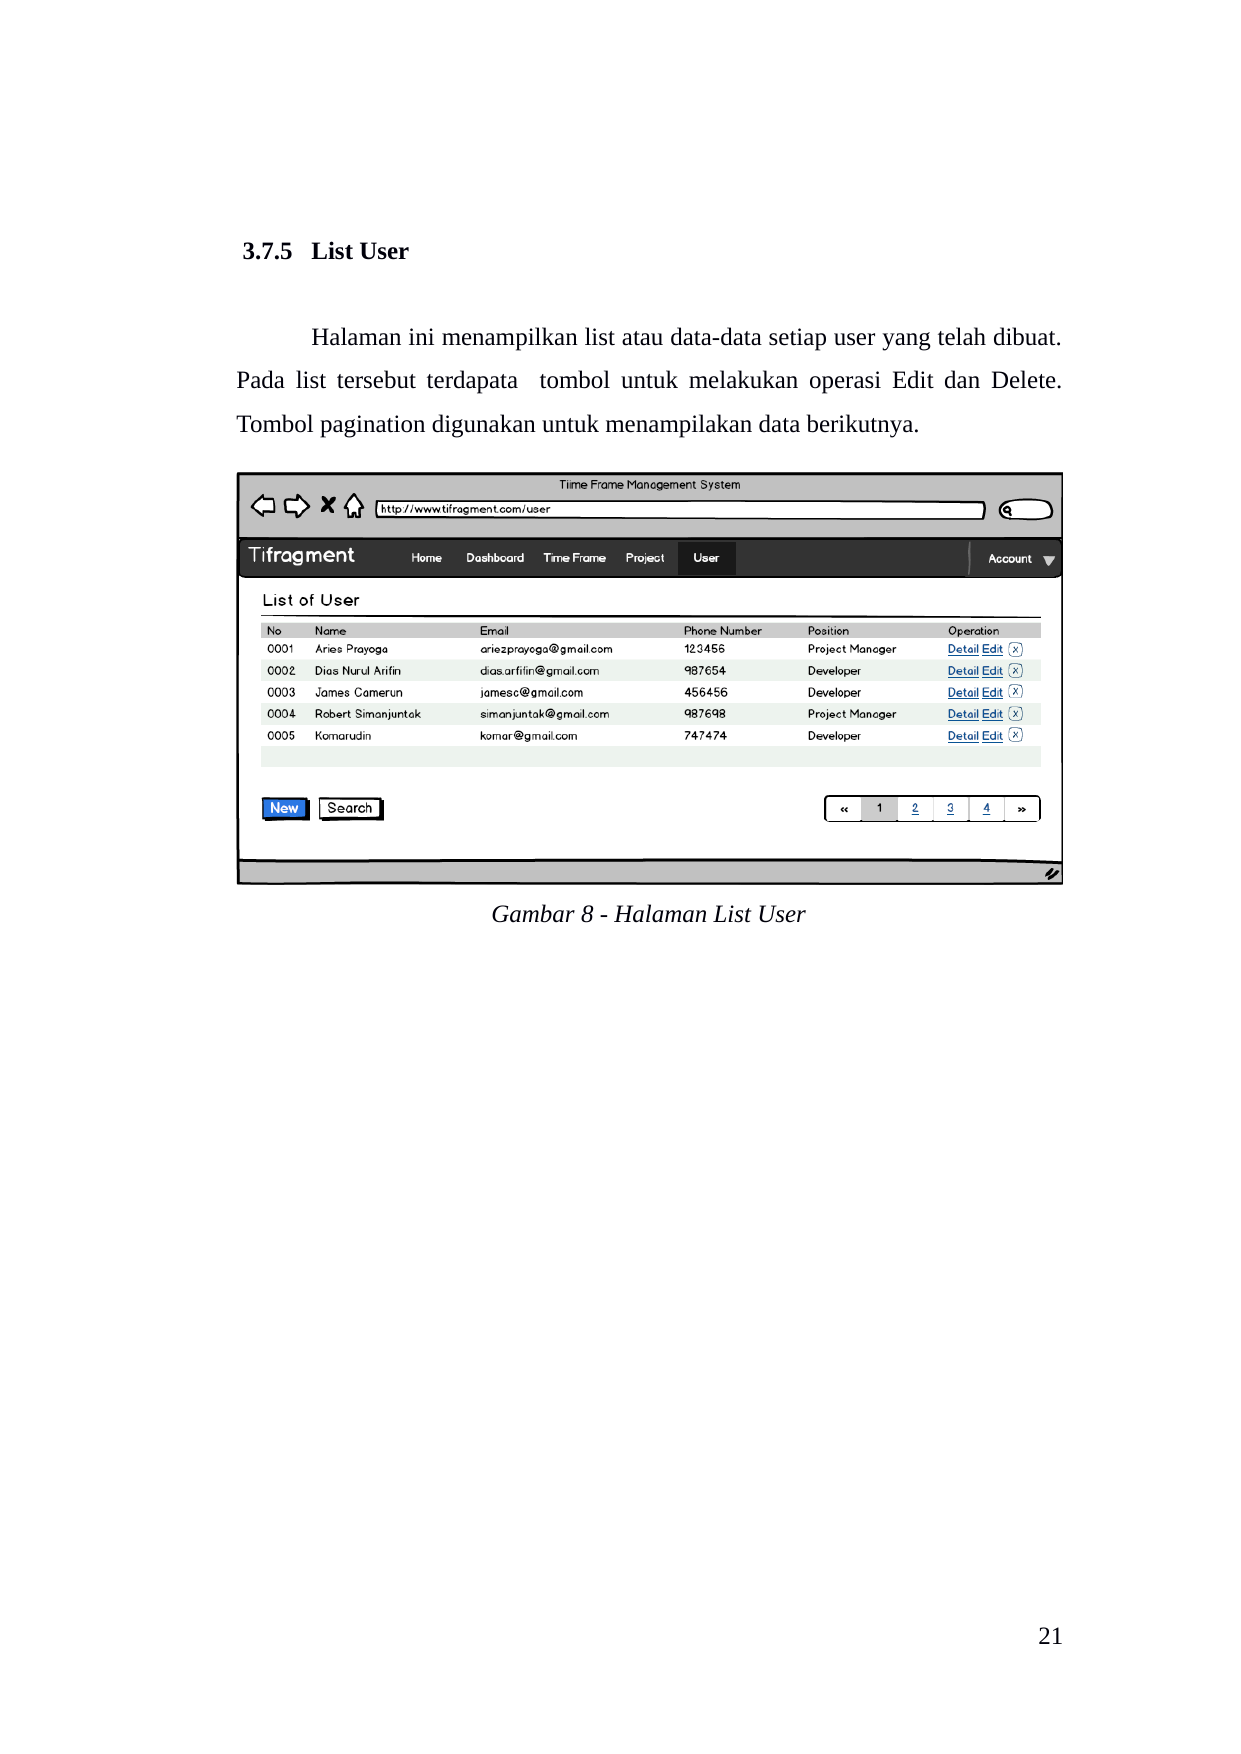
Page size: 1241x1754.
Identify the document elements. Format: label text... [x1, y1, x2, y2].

text Halaman ini menampilkan list atau data-data setiap user yang telah dibuat. Pada list tersebut terdapata tombol untuk melakukan operasi Edit dan Delete. Tombol pagination digunakan untuk menampilakan data berikutnya. [236, 279, 1063, 437]
text Gambar 8 - Halaman List User [236, 885, 1063, 928]
picture [236, 472, 1063, 885]
subtitle 3.7.5 List User [236, 236, 1063, 265]
